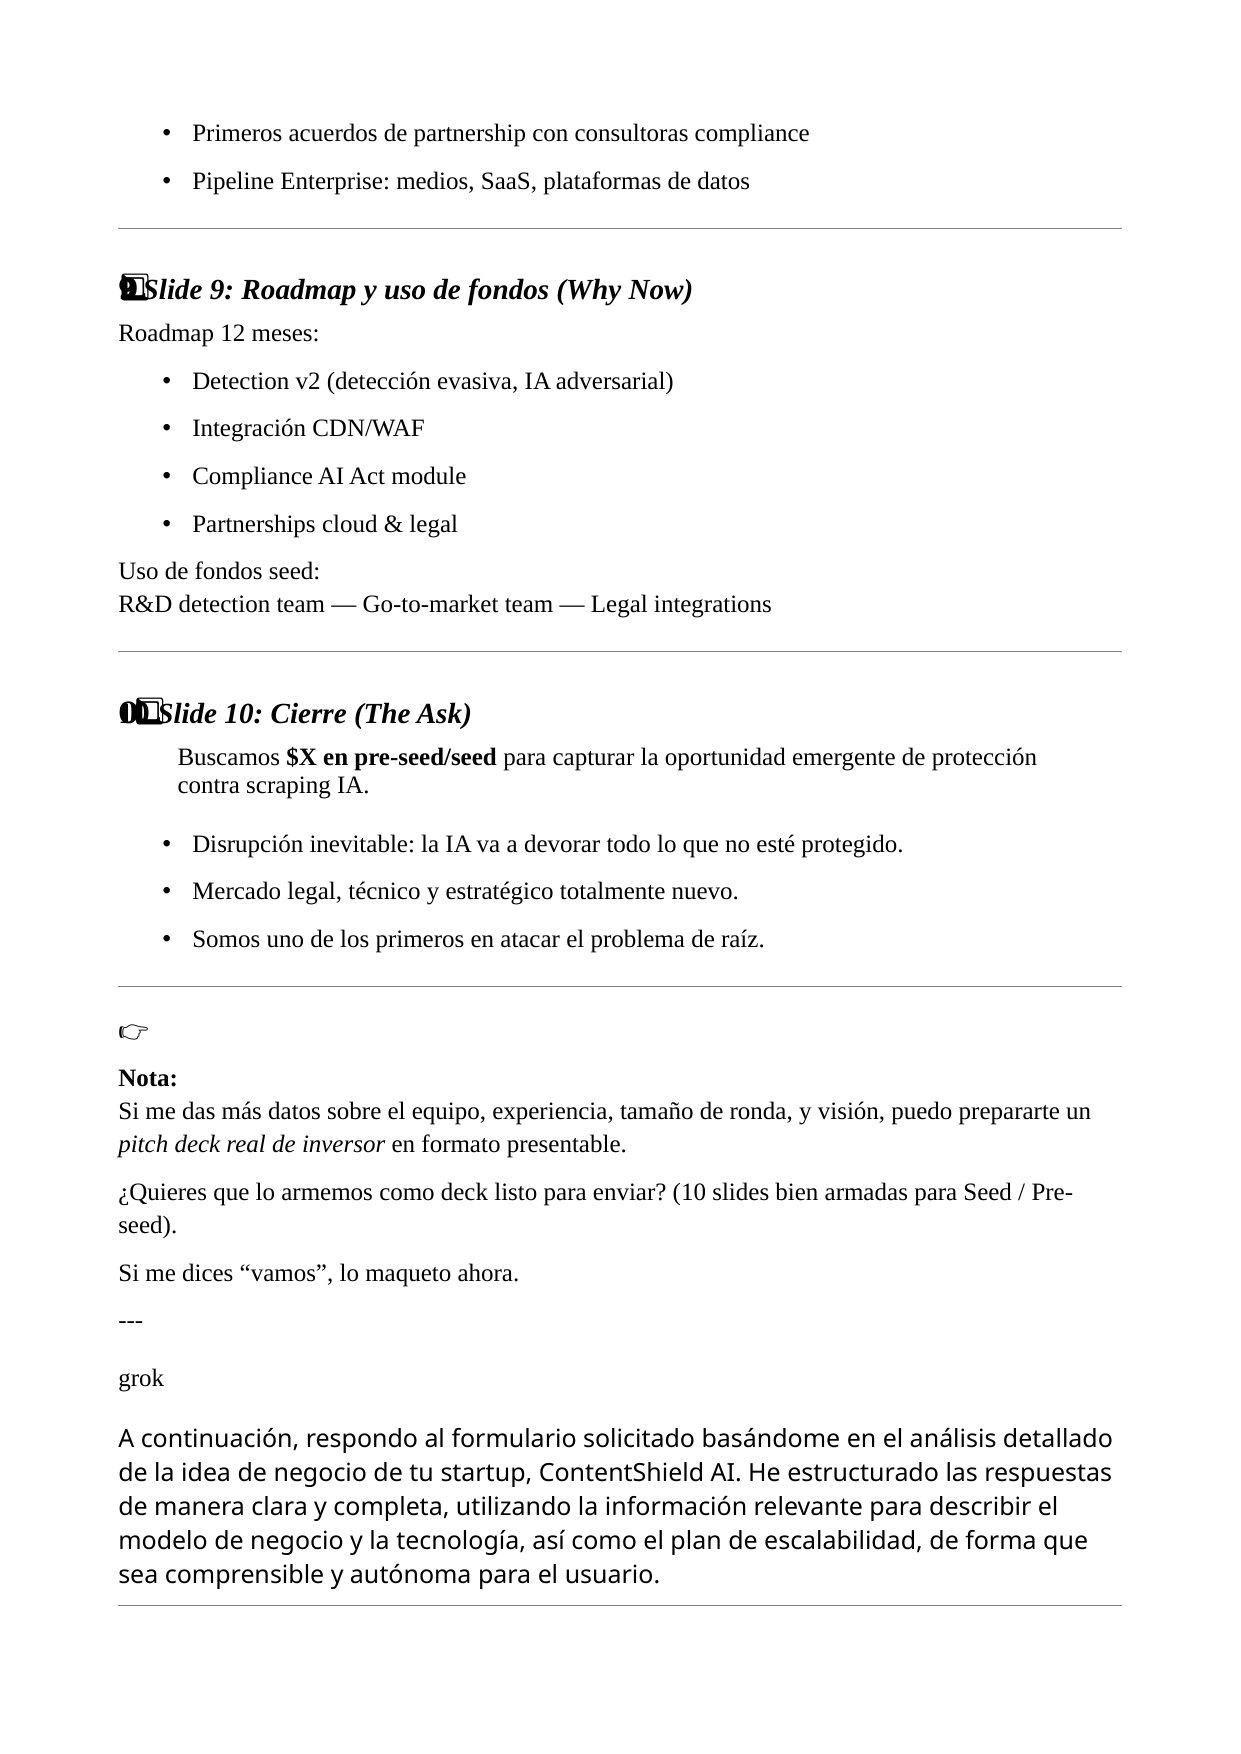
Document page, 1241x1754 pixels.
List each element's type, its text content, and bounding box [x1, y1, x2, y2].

list Somos uno de los primeros en atacar el problema de raíz. [162, 924, 1122, 953]
list Compliance AI Act module [162, 461, 1122, 490]
text Buscamos $X en pre-seed/seed para capturar la oportunidad emergente de protección contra scraping IA. [177, 742, 1063, 799]
text Uso de fondos seed: R&D detection team — Go-to-market team — Legal integrations [118, 556, 1122, 618]
list Primeros acuerdos de partnership con consultoras compliance [162, 118, 1122, 147]
list Pipeline Enterprise: medios, SaaS, plataformas de datos [162, 166, 1122, 194]
text ¿Quieres que lo armemos como deck listo para enviar? (10 slides bien armadas para Seed / Pre-seed). [118, 1177, 1122, 1239]
text Si me dices “vamos”, lo maqueto ahora. [118, 1258, 1122, 1286]
text 👉 [118, 1016, 1122, 1044]
list Mercado legal, técnico y estratégico totalmente nuevo. [162, 876, 1122, 905]
list Integración CDN/WAF [162, 413, 1122, 442]
subtitle 10️⃣ Slide 10: Cierre (The Ask) [118, 696, 1122, 729]
subtitle 9️⃣ Slide 9: Roadmap y uso de fondos (Why Now) [118, 272, 1122, 306]
text grok [118, 1363, 1122, 1392]
text Roadmap 12 meses: [118, 318, 1122, 347]
text Nota: Si me das más datos sobre el equipo, experiencia, tamaño de ronda, y visión, puedo prepararte un pitch deck real de inversor en formato presentable. [118, 1063, 1122, 1158]
list Disrupción inevitable: la IA va a devorar todo lo que no esté protegido. [162, 829, 1122, 857]
list Partnerships cloud & legal [162, 509, 1122, 537]
text --- [118, 1305, 1122, 1334]
list Detection v2 (detección evasiva, IA adversarial) [162, 366, 1122, 394]
text A continuación, respondo al formulario solicitado basándome en el análisis detallado de la idea de negocio de tu startup, ContentShield AI. He estructurado las respuestas de manera clara y completa, utilizando la información relevante para describir el modelo de negocio y la tecnología, así como el plan de escalabilidad, de forma que sea comprensible y autónoma para el usuario. [118, 1420, 1122, 1591]
